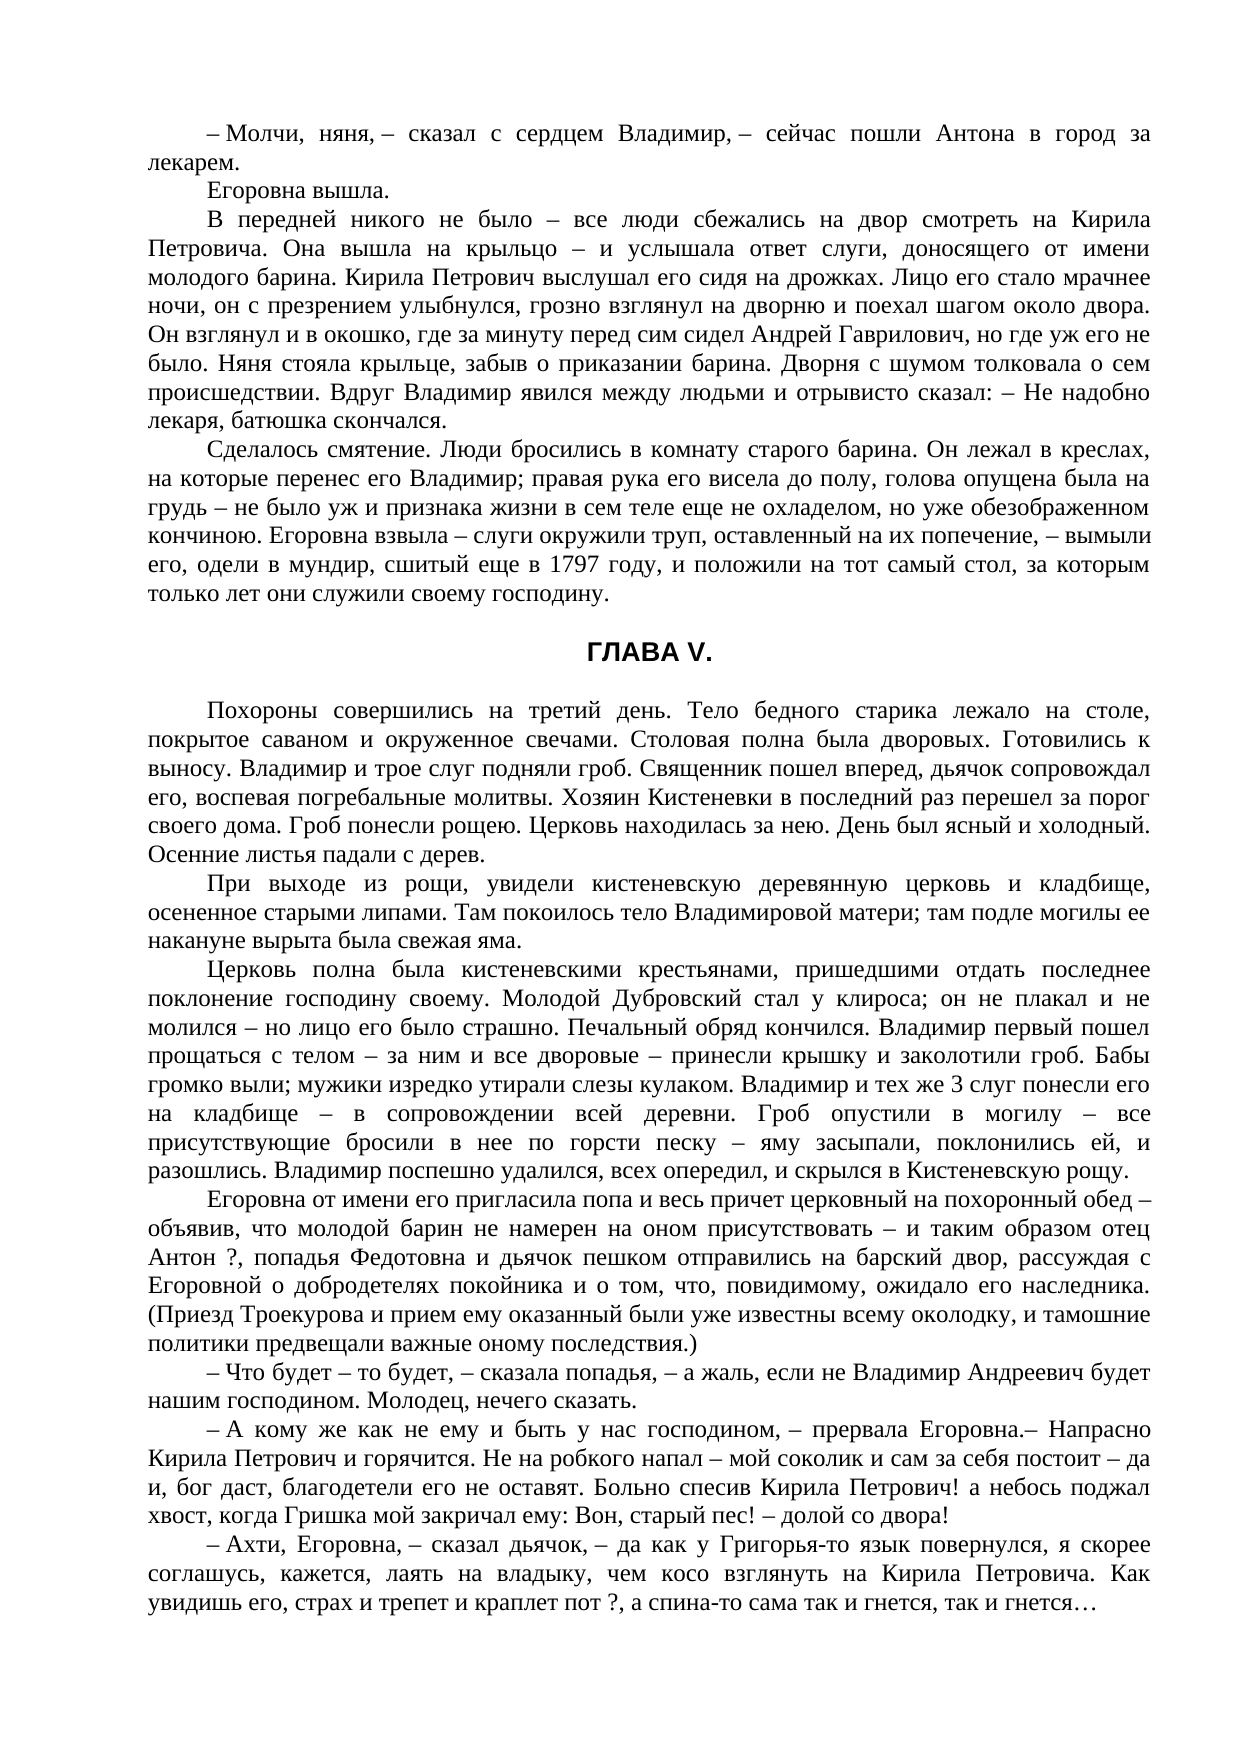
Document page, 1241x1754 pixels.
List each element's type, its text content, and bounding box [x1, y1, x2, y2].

text Егоровна вышла. [148, 176, 1152, 204]
text – Молчи, няня, – сказал с сердцем Владимир, – сейчас пошли Антона в город за лекарем. [148, 118, 1152, 176]
text При выходе из рощи, увидели кистеневскую деревянную церковь и кладбище, осененное старыми липами. Там покоилось тело Владимировой матери; там подле могилы ее накануне вырыта была свежая яма. [148, 868, 1152, 954]
text – А кому же как не ему и быть у нас господином, – прервала Егоровна.– Напрасно Кирила Петрович и горячится. Не на робкого напал – мой соколик и сам за себя постоит – да и, бог даст, благодетели его не оставят. Больно спесив Кирила Петрович! а небось поджал хвост, когда Гришка мой закричал ему: Вон, старый пес! – долой со двора! [148, 1414, 1152, 1529]
text – Что будет – то будет, – сказала попадья, – а жаль, если не Владимир Андреевич будет нашим господином. Молодец, нечего сказать. [148, 1357, 1152, 1414]
text – Ахти, Егоровна, – сказал дьячок, – да как у Григорья-то язык повернулся, я скорее соглашусь, кажется, лаять на владыку, чем косо взглянуть на Кирила Петровича. Как увидишь его, страх и трепет и краплет пот ?, а спина-то сама так и гнется, так и гнется… [148, 1529, 1152, 1616]
text Егоровна от имени его пригласила попа и весь причет церковный на похоронный обед – объявив, что молодой барин не намерен на оном присутствовать – и таким образом отец Антон ?, попадья Федотовна и дьячок пешком отправились на барский двор, рассуждая с Егоровной о добродетелях покойника и о том, что, повидимому, ожидало его наследника. (Приезд Троекурова и прием ему оказанный были уже известны всему околодку, и тамошние политики предвещали важные оному последствия.) [148, 1184, 1152, 1357]
text В передней никого не было – все люди сбежались на двор смотреть на Кирила Петровича. Она вышла на крыльцо – и услышала ответ слуги, доносящего от имени молодого барина. Кирила Петрович выслушал его сидя на дрожках. Лицо его стало мрачнее ночи, он с презрением улыбнулся, грозно взглянул на дворню и поехал шагом около двора. Он взглянул и в окошко, где за минуту перед сим сидел Андрей Гаврилович, но где уж его не было. Няня стояла крыльце, забыв о приказании барина. Дворня с шумом толковала о сем происшедствии. Вдруг Владимир явился между людьми и отрывисто сказал: – Не надобно лекаря, батюшка скончался. [148, 204, 1152, 434]
text Похороны совершились на третий день. Тело бедного старика лежало на столе, покрытое саваном и окруженное свечами. Столовая полна была дворовых. Готовились к выносу. Владимир и трое слуг подняли гроб. Священник пошел вперед, дьячок сопровождал его, воспевая погребальные молитвы. Хозяин Кистеневки в последний раз перешел за порог своего дома. Гроб понесли рощею. Церковь находилась за нею. День был ясный и холодный. Осенние листья падали с дерев. [148, 696, 1152, 868]
text Сделалось смятение. Люди бросились в комнату старого барина. Он лежал в креслах, на которые перенес его Владимир; правая рука его висела до полу, голова опущена была на грудь – не было уж и признака жизни в сем теле еще не охладелом, но уже обезображенном кончиною. Егоровна взвыла – слуги окружили труп, оставленный на их попечение, – вымыли его, одели в мундир, сшитый еще в 1797 году, и положили на тот самый стол, за которым только лет они служили своему господину. [148, 434, 1152, 607]
text Церковь полна была кистеневскими крестьянами, пришедшими отдать последнее поклонение господину своему. Молодой Дубровский стал у клироса; он не плакал и не молился – но лицо его было страшно. Печальный обряд кончился. Владимир первый пошел прощаться с телом – за ним и все дворовые – принесли крышку и заколотили гроб. Бабы громко выли; мужики изредко утирали слезы кулаком. Владимир и тех же 3 слуг понесли его на кладбище – в сопровождении всей деревни. Гроб опустили в могилу – все присутствующие бросили в нее по горсти песку – яму засыпали, поклонились ей, и разошлись. Владимир поспешно удалился, всех опередил, и скрылся в Кистеневскую рощу. [148, 954, 1152, 1184]
subtitle ГЛАВА V. [148, 636, 1152, 667]
